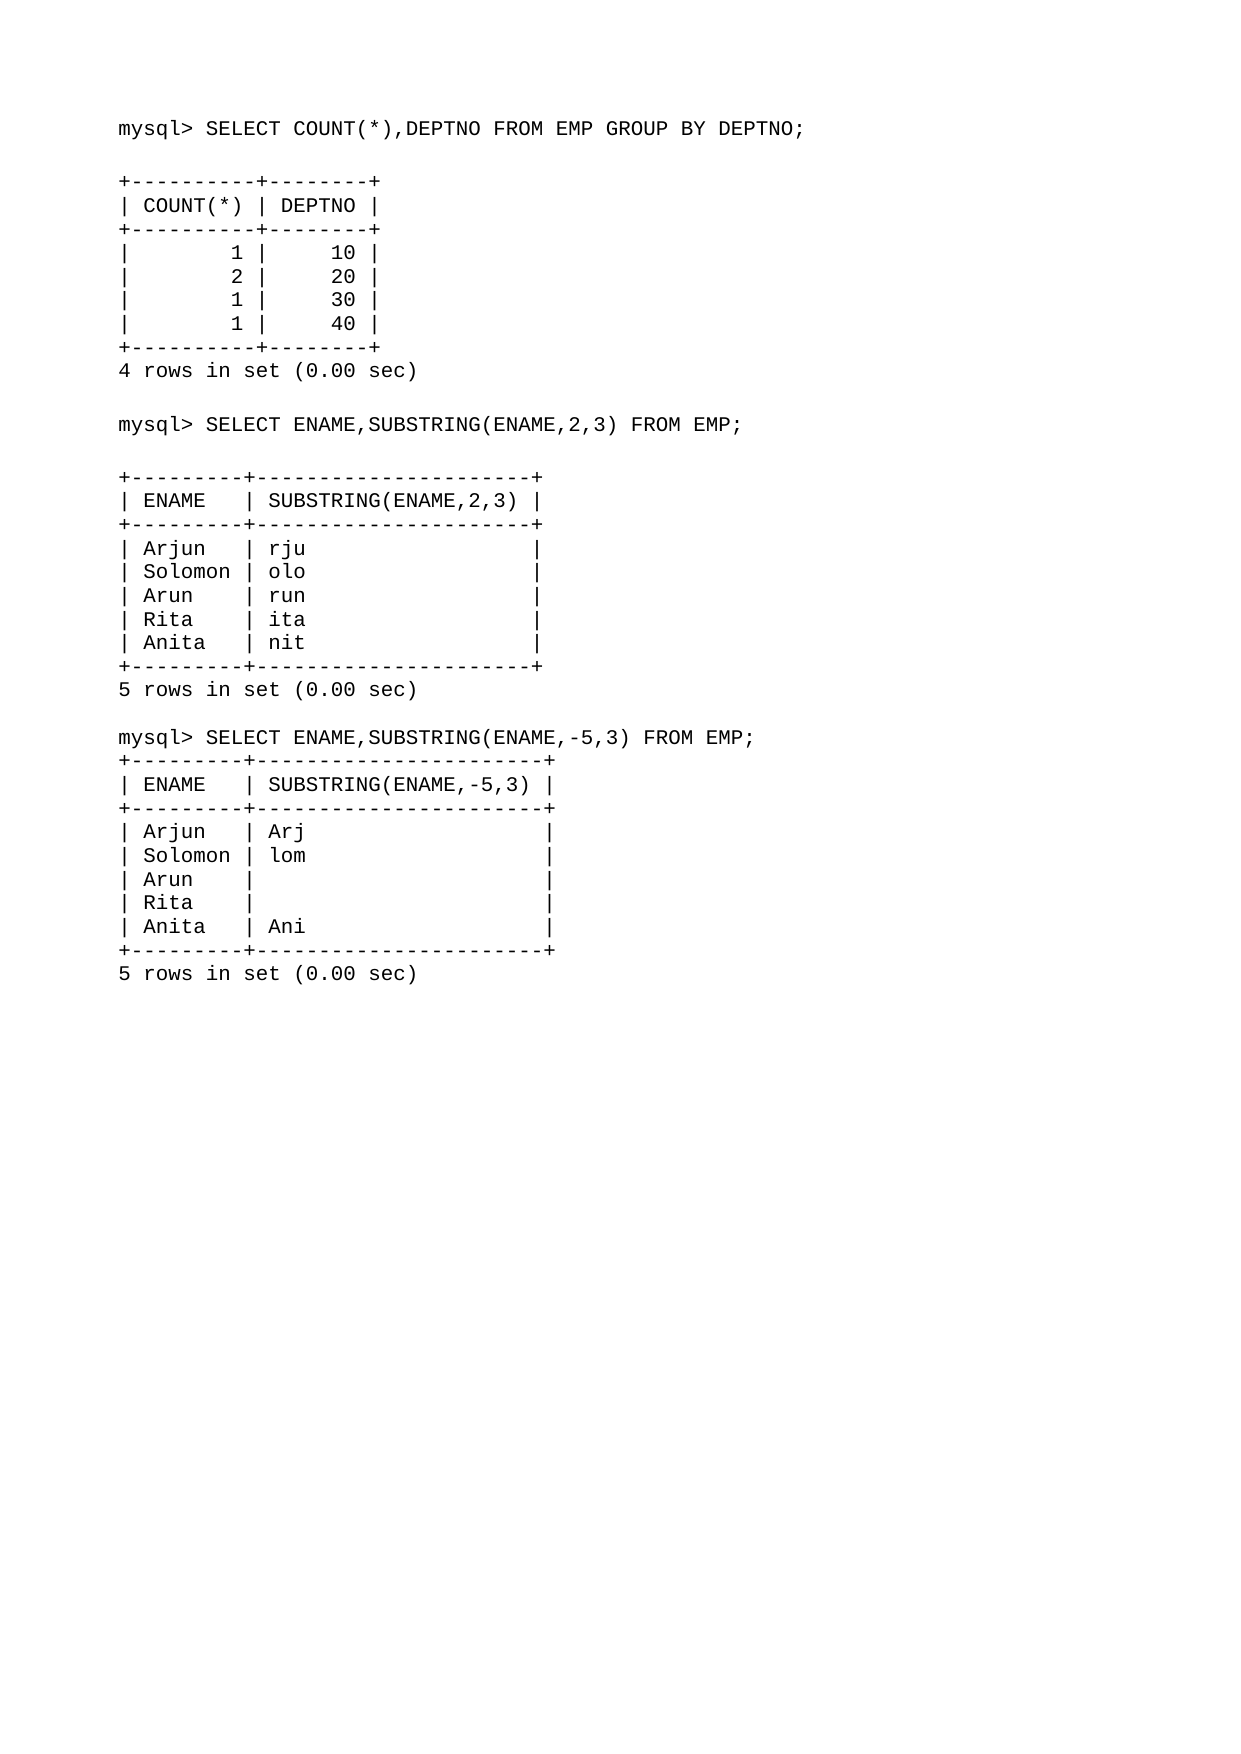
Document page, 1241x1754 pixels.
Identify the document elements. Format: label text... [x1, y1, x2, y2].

text +---------+-----------------------+ [118, 750, 1122, 774]
text 5 rows in set (0.00 sec) [118, 679, 1122, 703]
text | Arjun | Arj | [118, 821, 1122, 845]
text +---------+-----------------------+ [118, 939, 1122, 963]
text | Anita | nit | [118, 632, 1122, 656]
text | Arun | run | [118, 585, 1122, 608]
text 5 rows in set (0.00 sec) [118, 963, 1122, 987]
text +----------+--------+ [118, 337, 1122, 360]
text 4 rows in set (0.00 sec) [118, 360, 1122, 384]
text +---------+----------------------+ [118, 514, 1122, 538]
text mysql> SELECT ENAME,SUBSTRING(ENAME,2,3) FROM EMP; [118, 413, 1122, 437]
text | 1 | 30 | [118, 289, 1122, 313]
text +---------+----------------------+ [118, 467, 1122, 490]
text +---------+----------------------+ [118, 656, 1122, 679]
text | Rita | | [118, 892, 1122, 916]
text | COUNT(*) | DEPTNO | [118, 195, 1122, 218]
text | Anita | Ani | [118, 916, 1122, 939]
text | 2 | 20 | [118, 266, 1122, 289]
text | Rita | ita | [118, 608, 1122, 632]
text | Solomon | lom | [118, 845, 1122, 869]
text +---------+-----------------------+ [118, 798, 1122, 821]
text +----------+--------+ [118, 218, 1122, 242]
text mysql> SELECT ENAME,SUBSTRING(ENAME,-5,3) FROM EMP; [118, 727, 1122, 750]
text | 1 | 10 | [118, 242, 1122, 266]
text | ENAME | SUBSTRING(ENAME,2,3) | [118, 490, 1122, 514]
text | Solomon | olo | [118, 561, 1122, 585]
text mysql> SELECT COUNT(*),DEPTNO FROM EMP GROUP BY DEPTNO; [118, 118, 1122, 142]
text | Arjun | rju | [118, 538, 1122, 561]
text | 1 | 40 | [118, 313, 1122, 337]
text | ENAME | SUBSTRING(ENAME,-5,3) | [118, 774, 1122, 798]
text +----------+--------+ [118, 171, 1122, 195]
text | Arun | | [118, 869, 1122, 892]
